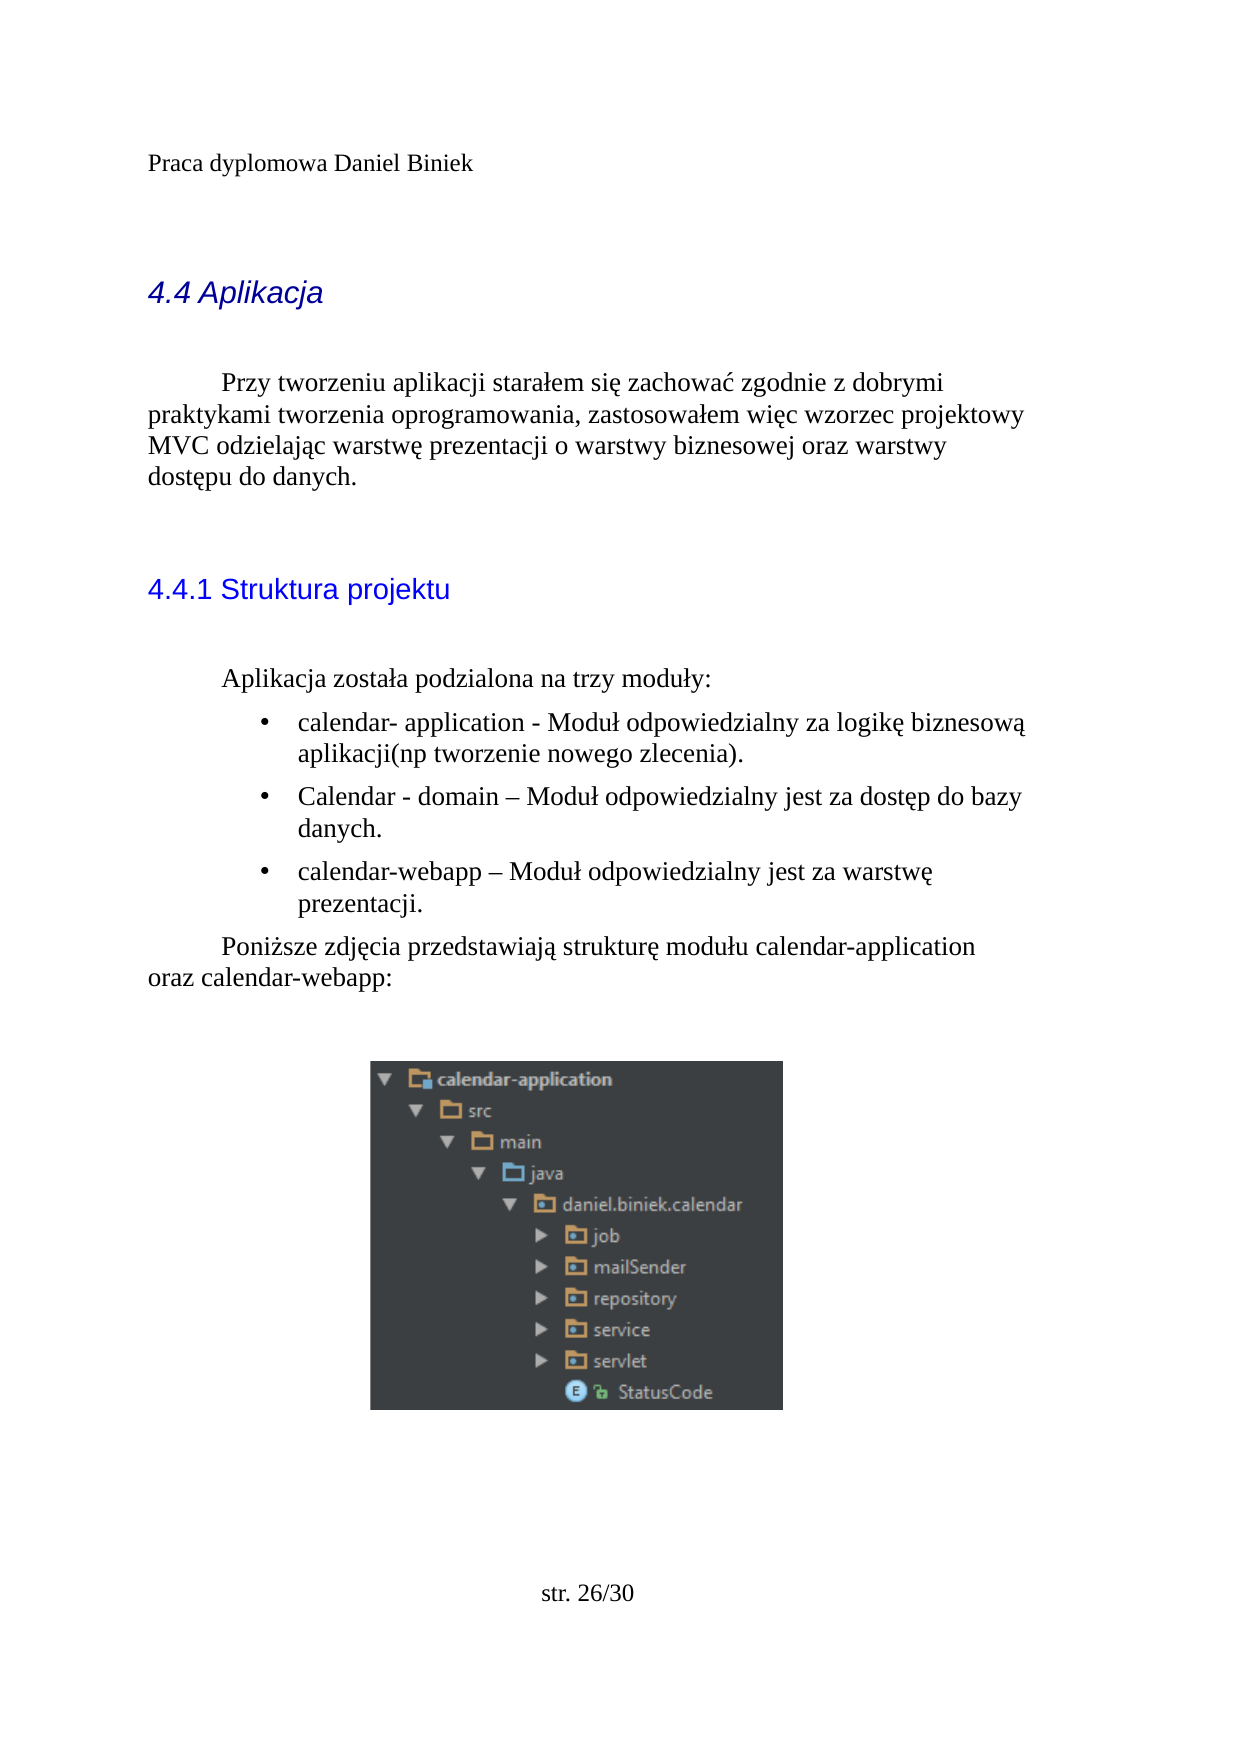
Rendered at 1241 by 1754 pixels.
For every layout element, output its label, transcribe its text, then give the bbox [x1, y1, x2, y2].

text Poniższe zdjęcia przedstawiają strukturę modułu calendar-application oraz calendar-webapp: [148, 930, 1028, 993]
text Przy tworzeniu aplikacji starałem się zachować zgodnie z dobrymi praktykami tworzenia oprogramowania, zastosowałem więc wzorzec projektowy MVC odzielając warstwę prezentacji o warstwy biznesowej oraz warstwy dostępu do danych. [148, 367, 1028, 491]
text Aplikacja została podzialona na trzy moduły: [148, 662, 1028, 693]
subtitle 4.4.1 Struktura projektu [148, 572, 1028, 606]
list calendar-webapp – Moduł odpowiedzialny jest za warstwę prezentacji. [260, 855, 1028, 918]
list calendar- application - Moduł odpowiedzialny za logikę biznesową aplikacji(np tworzenie nowego zlecenia). [260, 706, 1028, 768]
list Calendar - domain – Moduł odpowiedzialny jest za dostęp do bazy danych. [260, 781, 1028, 843]
picture [370, 1061, 783, 1410]
subtitle 4.4 Aplikacja [148, 274, 1028, 310]
